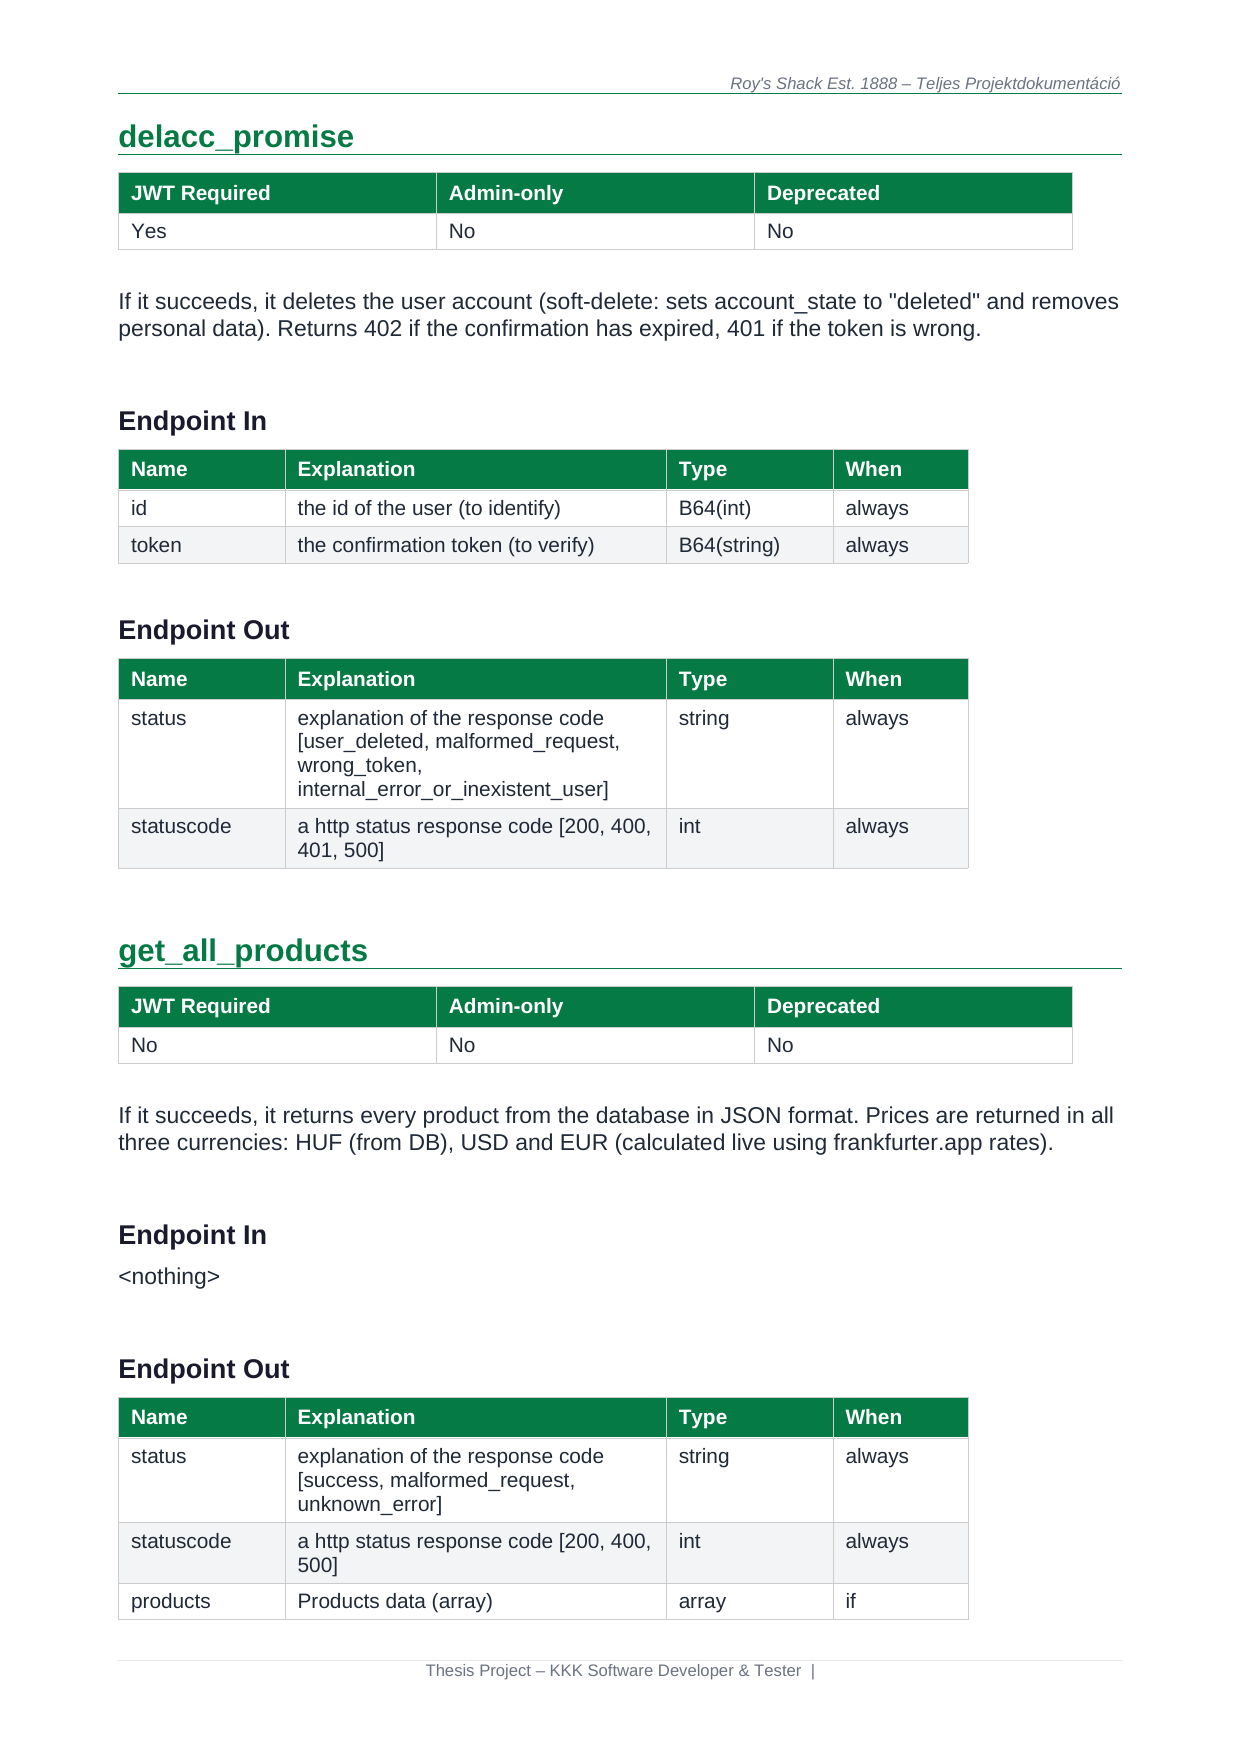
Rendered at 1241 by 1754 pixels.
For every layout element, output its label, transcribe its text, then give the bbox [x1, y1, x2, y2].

table_header Name [119, 659, 285, 699]
table_header Name [119, 450, 285, 489]
table_cell status [119, 1439, 285, 1522]
table_header When [834, 450, 968, 489]
table_header Type [667, 659, 833, 699]
table_cell B64(string) [667, 527, 833, 563]
table_cell status [119, 700, 285, 807]
subtitle Endpoint Out [118, 614, 1122, 646]
text <nothing> [118, 1263, 1122, 1289]
subtitle get_all_products [118, 932, 1122, 968]
table_cell statuscode [119, 809, 285, 868]
table_cell always [834, 1439, 968, 1522]
table_cell No [755, 1028, 1072, 1063]
table_header Deprecated [755, 173, 1072, 213]
table_cell No [119, 1028, 436, 1063]
table_header JWT Required [119, 173, 436, 213]
table_cell Products data (array) [286, 1584, 666, 1619]
table_cell a http status response code [200, 400, 500] [286, 1523, 666, 1583]
table_cell Yes [119, 214, 436, 249]
table_cell a http status response code [200, 400, 401, 500] [286, 809, 666, 868]
table_header Type [667, 1398, 833, 1437]
table_header Explanation [286, 450, 666, 489]
table_cell No [437, 214, 754, 249]
table_cell the confirmation token (to verify) [286, 527, 666, 563]
text If it succeeds, it returns every product from the database in JSON format. Prices are returned in all three currencies: HUF (from DB), USD and EUR (calculated live using frankfurter.app rates). [118, 1102, 1122, 1155]
table_cell the id of the user (to identify) [286, 491, 666, 526]
text If it succeeds, it deletes the user account (soft-delete: sets account_state to "deleted" and removes personal data). Returns 402 if the confirmation has expired, 401 if the token is wrong. [118, 288, 1122, 341]
table_cell int [667, 1523, 833, 1583]
table_header When [834, 659, 968, 699]
table_cell No [755, 214, 1072, 249]
table_cell always [834, 1523, 968, 1583]
table_cell string [667, 700, 833, 807]
table_cell always [834, 700, 968, 807]
subtitle Endpoint In [118, 405, 1122, 436]
table_cell token [119, 527, 285, 563]
table_header Deprecated [755, 987, 1072, 1027]
table_cell array [667, 1584, 833, 1619]
table_header Explanation [286, 1398, 666, 1437]
table_cell No [437, 1028, 754, 1063]
subtitle Endpoint In [118, 1219, 1122, 1250]
table_cell products [119, 1584, 285, 1619]
table_header JWT Required [119, 987, 436, 1027]
table_header Type [667, 450, 833, 489]
table_cell always [834, 491, 968, 526]
subtitle delacc_promise [118, 118, 1122, 154]
table_cell int [667, 809, 833, 868]
table_cell string [667, 1439, 833, 1522]
table_cell B64(int) [667, 491, 833, 526]
subtitle Endpoint Out [118, 1353, 1122, 1384]
table_cell explanation of the response code [success, malformed_request, unknown_error] [286, 1439, 666, 1522]
table_cell always [834, 809, 968, 868]
table_header Admin-only [437, 987, 754, 1027]
table_header Admin-only [437, 173, 754, 213]
table_header When [834, 1398, 968, 1437]
table_cell explanation of the response code [user_deleted, malformed_request, wrong_token, internal_error_or_inexistent_user] [286, 700, 666, 807]
table_header Name [119, 1398, 285, 1437]
table_cell id [119, 491, 285, 526]
table_cell if [834, 1584, 968, 1619]
table_header Explanation [286, 659, 666, 699]
table_cell always [834, 527, 968, 563]
table_cell statuscode [119, 1523, 285, 1583]
